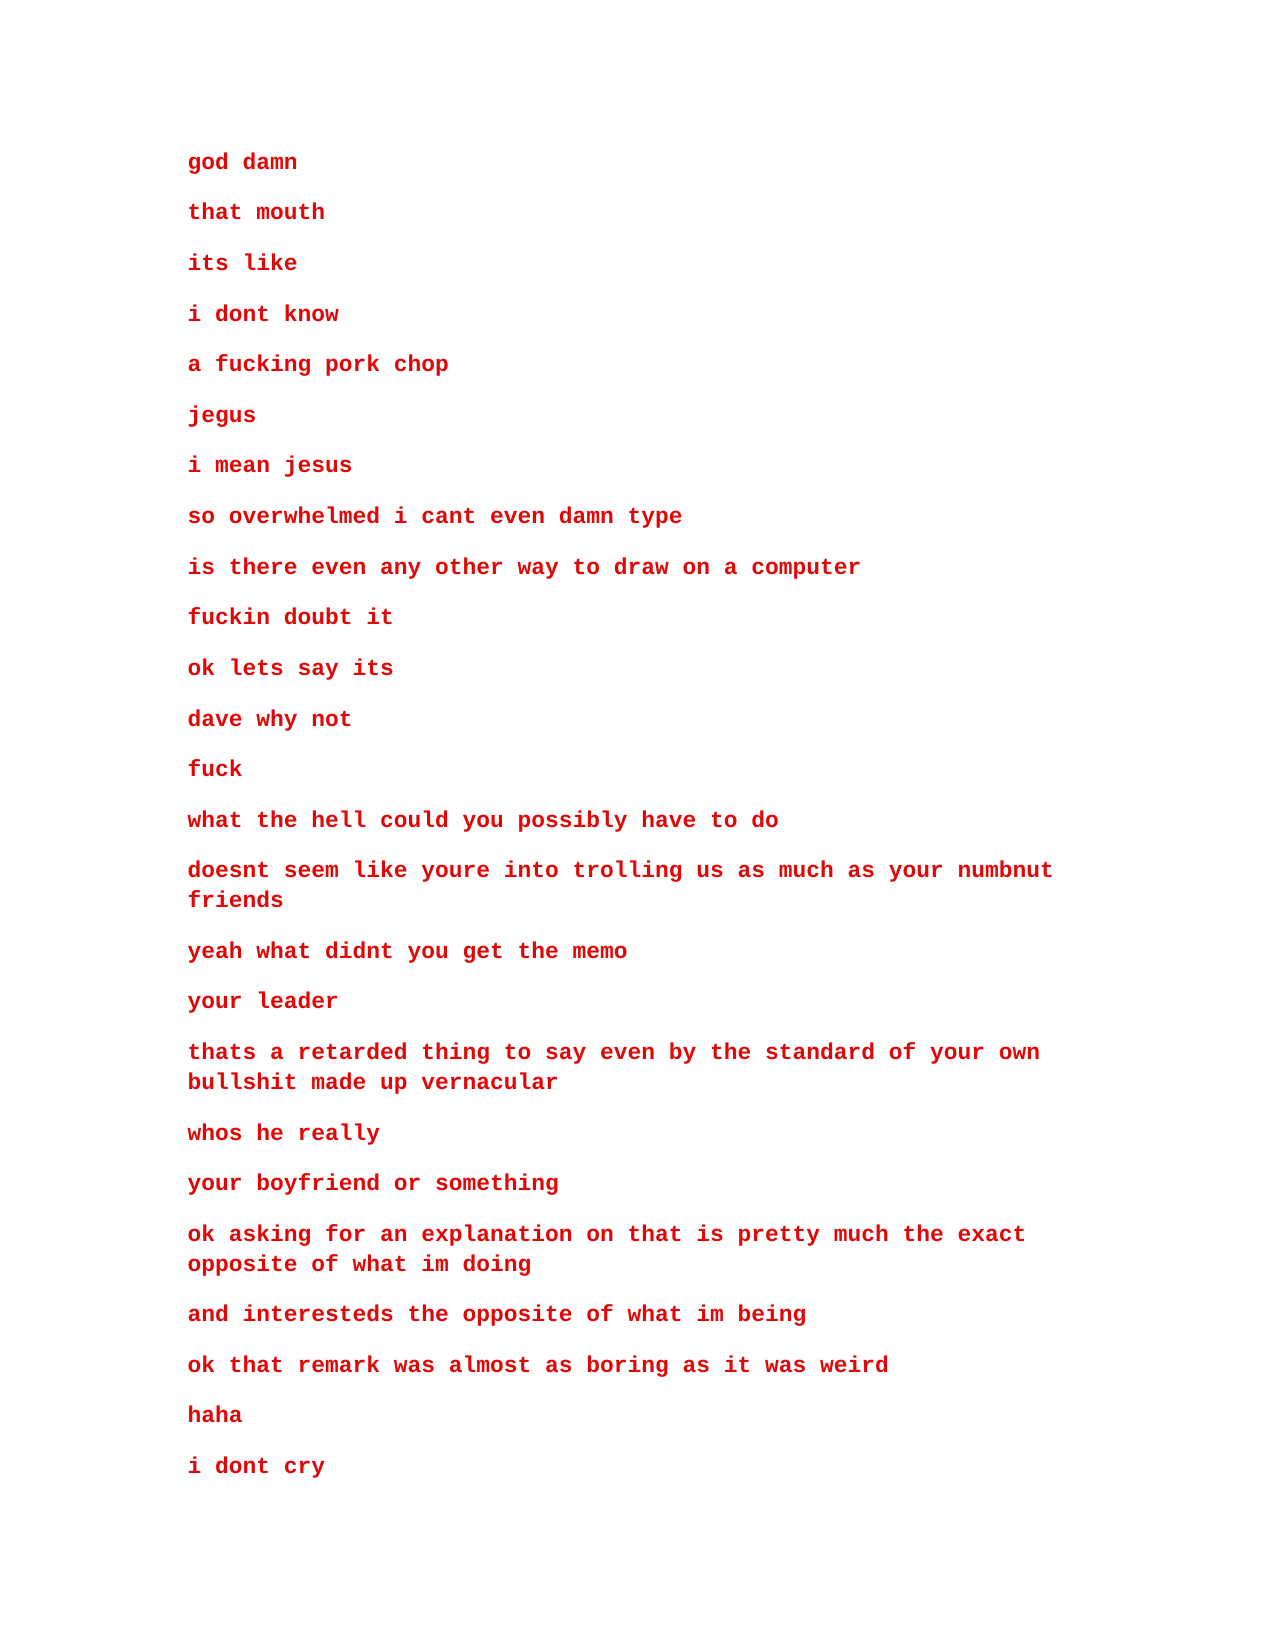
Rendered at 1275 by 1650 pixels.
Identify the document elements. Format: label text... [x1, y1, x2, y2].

text your boyfriend or something [187, 1171, 1087, 1197]
text doesnt seem like youre into trolling us as much as your numbnut friends [187, 859, 1087, 914]
text i mean jesus [187, 454, 1087, 480]
text ok lets say its [187, 656, 1087, 682]
text and interesteds the opposite of what im being [187, 1302, 1087, 1328]
text i dont know [187, 302, 1087, 328]
text is there even any other way to draw on a computer [187, 555, 1087, 581]
text whos he really [187, 1121, 1087, 1147]
text a fucking pork chop [187, 352, 1087, 378]
text fuck [187, 757, 1087, 783]
text ok that remark was almost as boring as it was weird [187, 1353, 1087, 1379]
text your leader [187, 990, 1087, 1016]
text god damn [187, 150, 1087, 176]
text that mouth [187, 201, 1087, 227]
text so overwhelmed i cant even damn type [187, 504, 1087, 530]
text thats a retarded thing to say even by the standard of your own bullshit made up vernacular [187, 1040, 1087, 1096]
text its like [187, 251, 1087, 277]
text jegus [187, 403, 1087, 429]
text haha [187, 1404, 1087, 1430]
text dave why not [187, 707, 1087, 733]
text i dont cry [187, 1454, 1087, 1480]
text ok asking for an explanation on that is pretty much the exact opposite of what im doing [187, 1222, 1087, 1278]
text what the hell could you possibly have to do [187, 808, 1087, 834]
text yeah what didnt you get the memo [187, 939, 1087, 965]
text fuckin doubt it [187, 606, 1087, 632]
